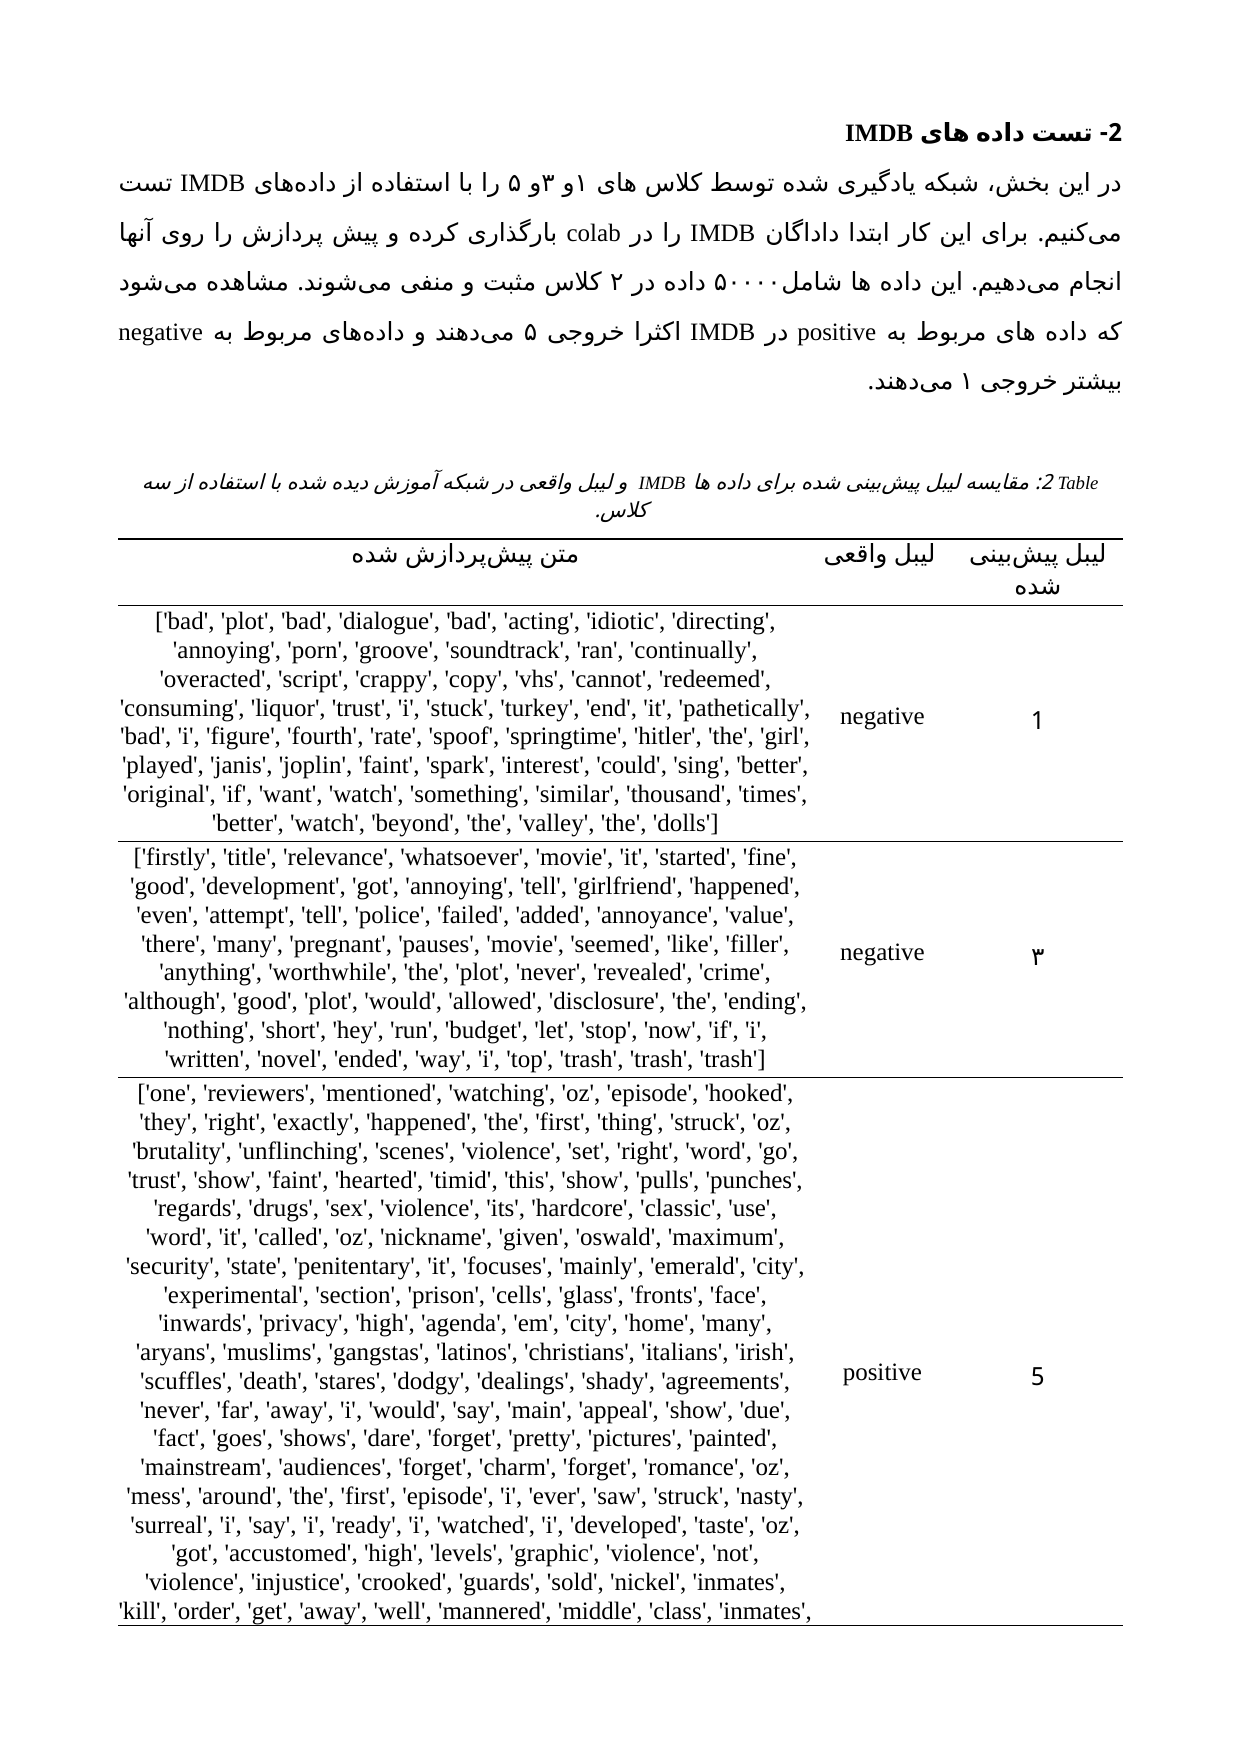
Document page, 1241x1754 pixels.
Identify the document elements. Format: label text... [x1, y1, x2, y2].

table_cell ۳ [953, 842, 1123, 1077]
table_cell 1 [953, 606, 1123, 841]
table_cell ['firstly', 'title', 'relevance', 'whatsoever', 'movie', 'it', 'started', 'fine', 'good', 'development', 'got', 'annoying', 'tell', 'girlfriend', 'happened', 'even', 'attempt', 'tell', 'police', 'failed', 'added', 'annoyance', 'value', 'there', 'many', 'pregnant', 'pauses', 'movie', 'seemed', 'like', 'filler', 'anything', 'worthwhile', 'the', 'plot', 'never', 'revealed', 'crime', 'although', 'good', 'plot', 'would', 'allowed', 'disclosure', 'the', 'ending', 'nothing', 'short', 'hey', 'run', 'budget', 'let', 'stop', 'now', 'if', 'i', 'written', 'novel', 'ended', 'way', 'i', 'top', 'trash', 'trash', 'trash'] [118, 842, 812, 1077]
table_cell negative [812, 842, 953, 1077]
table_header متن پیش‌پردازش شده [118, 540, 812, 605]
table_cell negative [812, 606, 953, 841]
text Table 2: مقایسه لیبل پیش‌بینی شده برای داده ها IMDB و لیبل واقعی در شبکه آموزش دیده شده با استفاده از سه کلاس. [118, 471, 1122, 526]
table_cell 5 [953, 1078, 1123, 1625]
table_cell ['one', 'reviewers', 'mentioned', 'watching', 'oz', 'episode', 'hooked', 'they', 'right', 'exactly', 'happened', 'the', 'first', 'thing', 'struck', 'oz', 'brutality', 'unflinching', 'scenes', 'violence', 'set', 'right', 'word', 'go', 'trust', 'show', 'faint', 'hearted', 'timid', 'this', 'show', 'pulls', 'punches', 'regards', 'drugs', 'sex', 'violence', 'its', 'hardcore', 'classic', 'use', 'word', 'it', 'called', 'oz', 'nickname', 'given', 'oswald', 'maximum', 'security', 'state', 'penitentary', 'it', 'focuses', 'mainly', 'emerald', 'city', 'experimental', 'section', 'prison', 'cells', 'glass', 'fronts', 'face', 'inwards', 'privacy', 'high', 'agenda', 'em', 'city', 'home', 'many', 'aryans', 'muslims', 'gangstas', 'latinos', 'christians', 'italians', 'irish', 'scuffles', 'death', 'stares', 'dodgy', 'dealings', 'shady', 'agreements', 'never', 'far', 'away', 'i', 'would', 'say', 'main', 'appeal', 'show', 'due', 'fact', 'goes', 'shows', 'dare', 'forget', 'pretty', 'pictures', 'painted', 'mainstream', 'audiences', 'forget', 'charm', 'forget', 'romance', 'oz', 'mess', 'around', 'the', 'first', 'episode', 'i', 'ever', 'saw', 'struck', 'nasty', 'surreal', 'i', 'say', 'i', 'ready', 'i', 'watched', 'i', 'developed', 'taste', 'oz', 'got', 'accustomed', 'high', 'levels', 'graphic', 'violence', 'not', 'violence', 'injustice', 'crooked', 'guards', 'sold', 'nickel', 'inmates', 'kill', 'order', 'get', 'away', 'well', 'mannered', 'middle', 'class', 'inmates', [118, 1078, 812, 1625]
table_cell positive [812, 1078, 953, 1625]
table_header لیبل پیش‌بینی شده [953, 540, 1123, 605]
table_cell ['bad', 'plot', 'bad', 'dialogue', 'bad', 'acting', 'idiotic', 'directing', 'annoying', 'porn', 'groove', 'soundtrack', 'ran', 'continually', 'overacted', 'script', 'crappy', 'copy', 'vhs', 'cannot', 'redeemed', 'consuming', 'liquor', 'trust', 'i', 'stuck', 'turkey', 'end', 'it', 'pathetically', 'bad', 'i', 'figure', 'fourth', 'rate', 'spoof', 'springtime', 'hitler', 'the', 'girl', 'played', 'janis', 'joplin', 'faint', 'spark', 'interest', 'could', 'sing', 'better', 'original', 'if', 'want', 'watch', 'something', 'similar', 'thousand', 'times', 'better', 'watch', 'beyond', 'the', 'valley', 'the', 'dolls'] [118, 606, 812, 841]
text 2- تست داده های IMDB [118, 118, 1122, 152]
text در این بخش، شبکه یادگیری شده توسط کلاس های ۱و ۳و ۵ را با استفاده از داده‌های IMDB تست می‌کنیم. برای این کار ابتدا داداگان IMDB را در colab بارگذاری کرده و پیش پردازش را روی آنها انجام می‌دهیم. این داده ها شامل۵۰۰۰۰ داده در ۲ کلاس ‌مثبت و منفی می‌شوند. مشاهده می‌شود که داده های مربوط به positive در IMDB اکثرا خروجی ۵ می‌دهند و داده‌های مربوط به negative بیشتر خروجی ۱ می‌دهند. [118, 168, 1122, 399]
table_header لیبل واقعی [812, 540, 953, 605]
